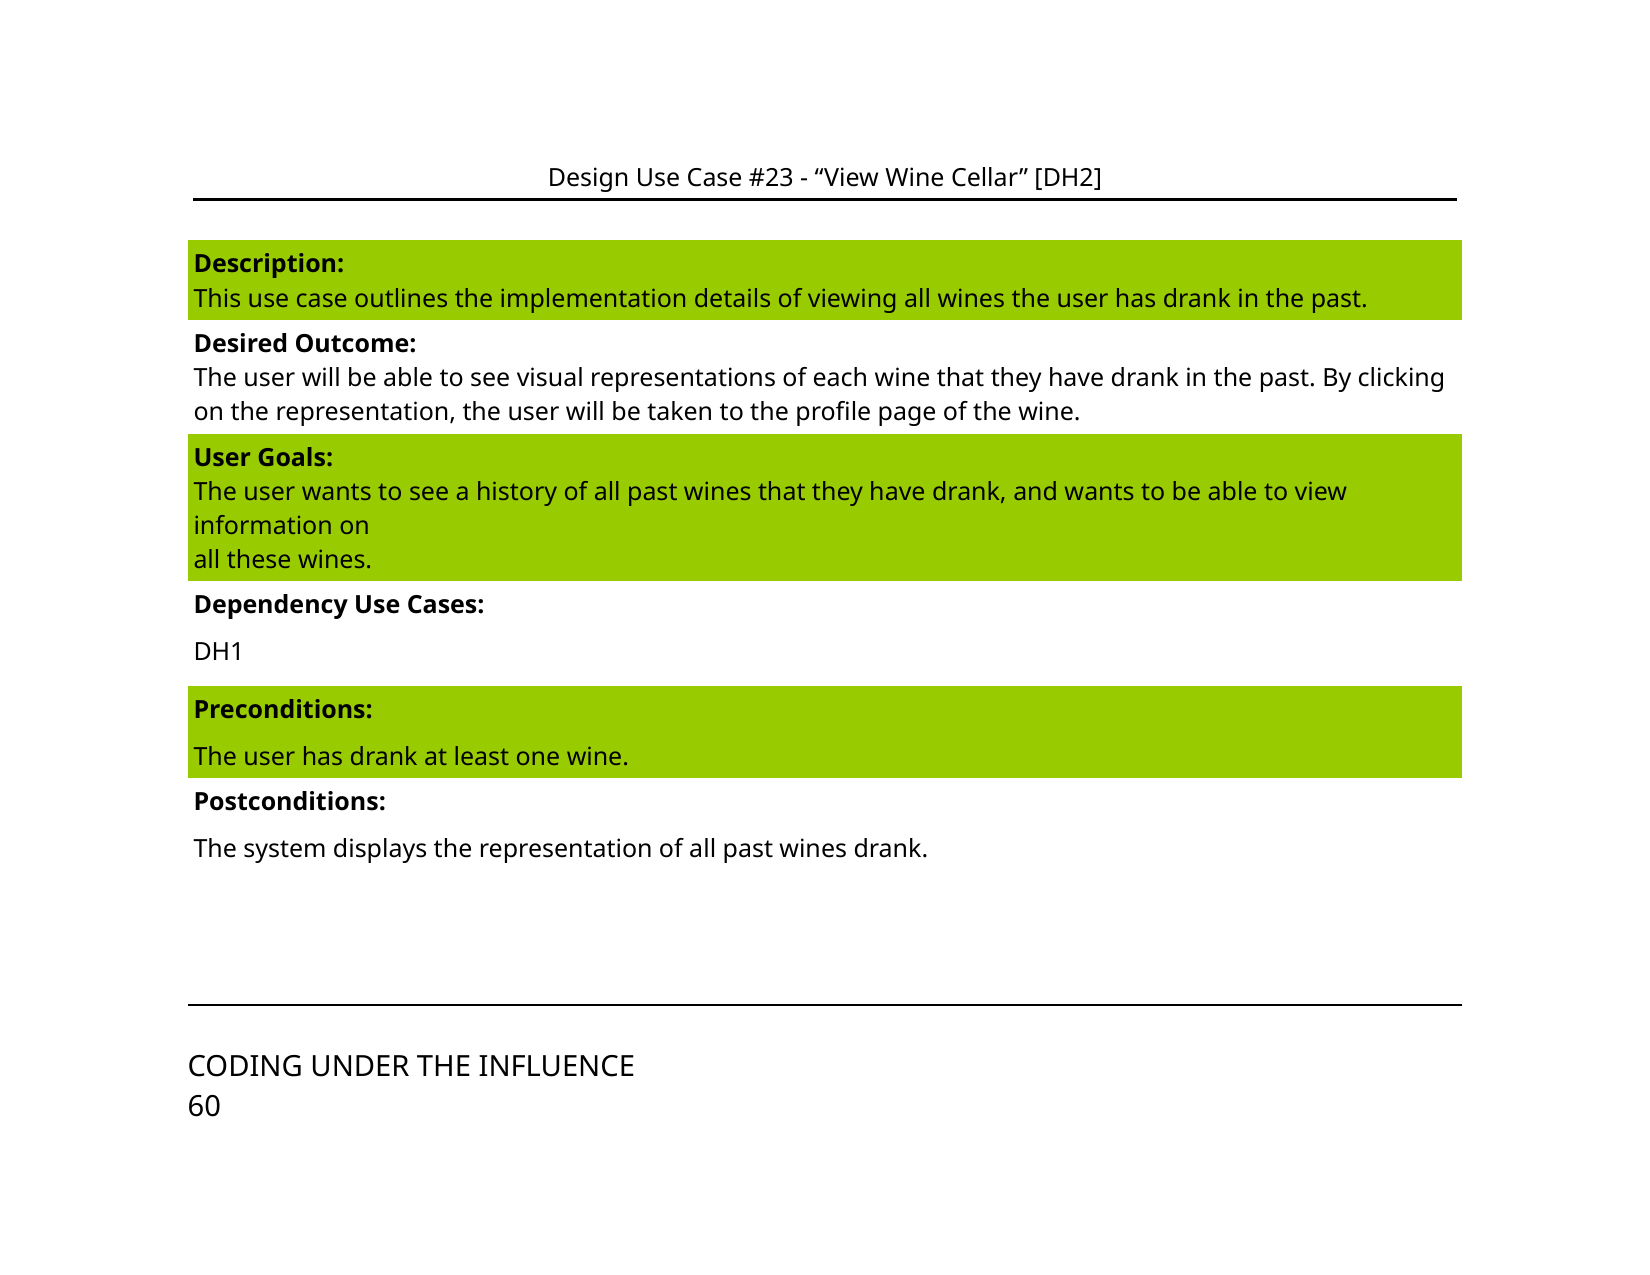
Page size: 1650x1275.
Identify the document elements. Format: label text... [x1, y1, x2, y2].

table_cell User Goals: The user wants to see a history of all past wines that they have drank, and wants to be able to view information on all these wines. [188, 434, 1462, 581]
table_cell Desired Outcome: The user will be able to see visual representations of each wine that they have drank in the past. By clicking on the representation, the user will be taken to the profile page of the wine. [188, 320, 1462, 434]
table_header Design Use Case #23 - “View Wine Cellar” [DH2] [188, 150, 1462, 240]
table_cell Dependency Use Cases: DH1 [188, 581, 1462, 686]
table_cell Description: This use case outlines the implementation details of viewing all wines the user has drank in the past. [188, 240, 1462, 320]
table_cell Postconditions: The system displays the representation of all past wines drank. [188, 778, 1462, 883]
table_cell Preconditions: The user has drank at least one wine. [188, 686, 1462, 778]
